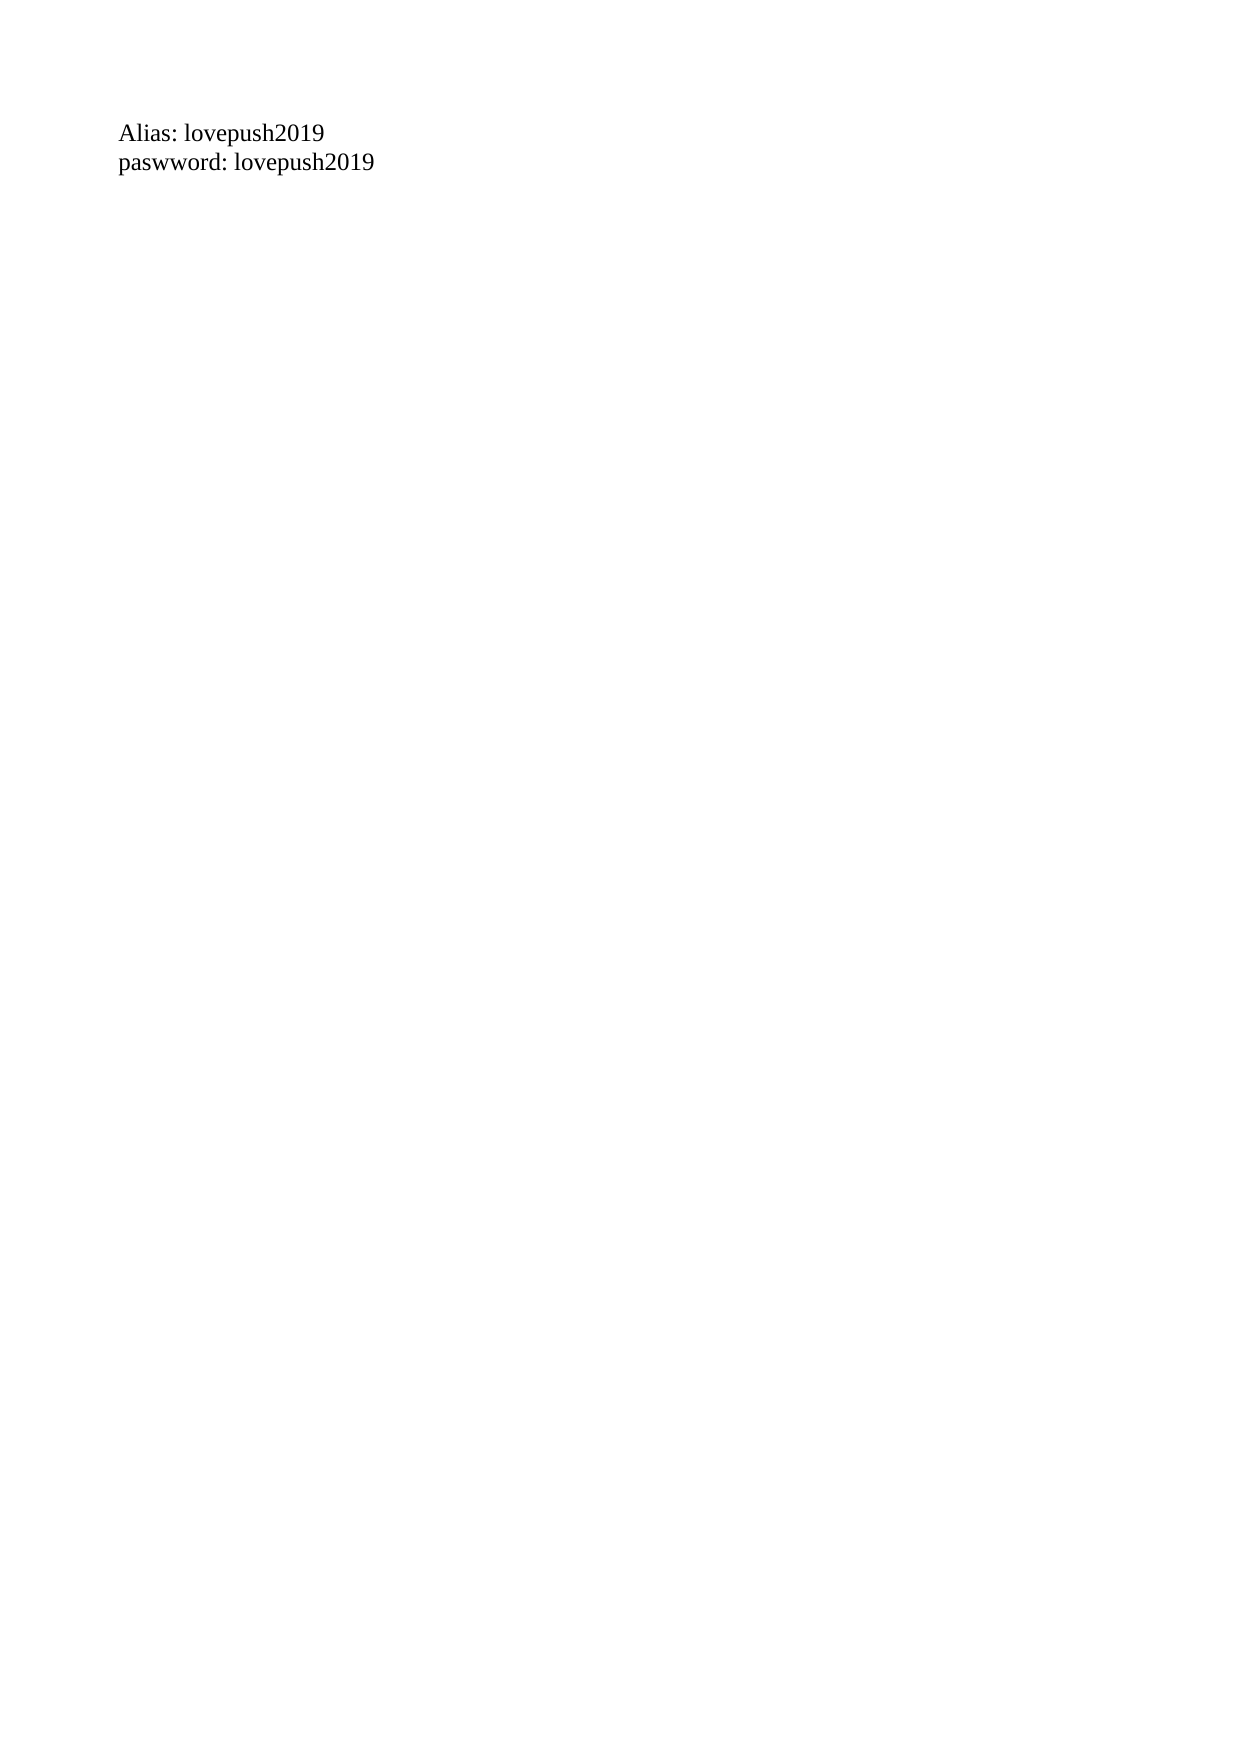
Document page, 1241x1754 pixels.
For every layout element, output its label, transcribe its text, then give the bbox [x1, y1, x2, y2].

text Alias: lovepush2019 [118, 118, 1122, 147]
text paswword: lovepush2019 [118, 147, 1122, 176]
